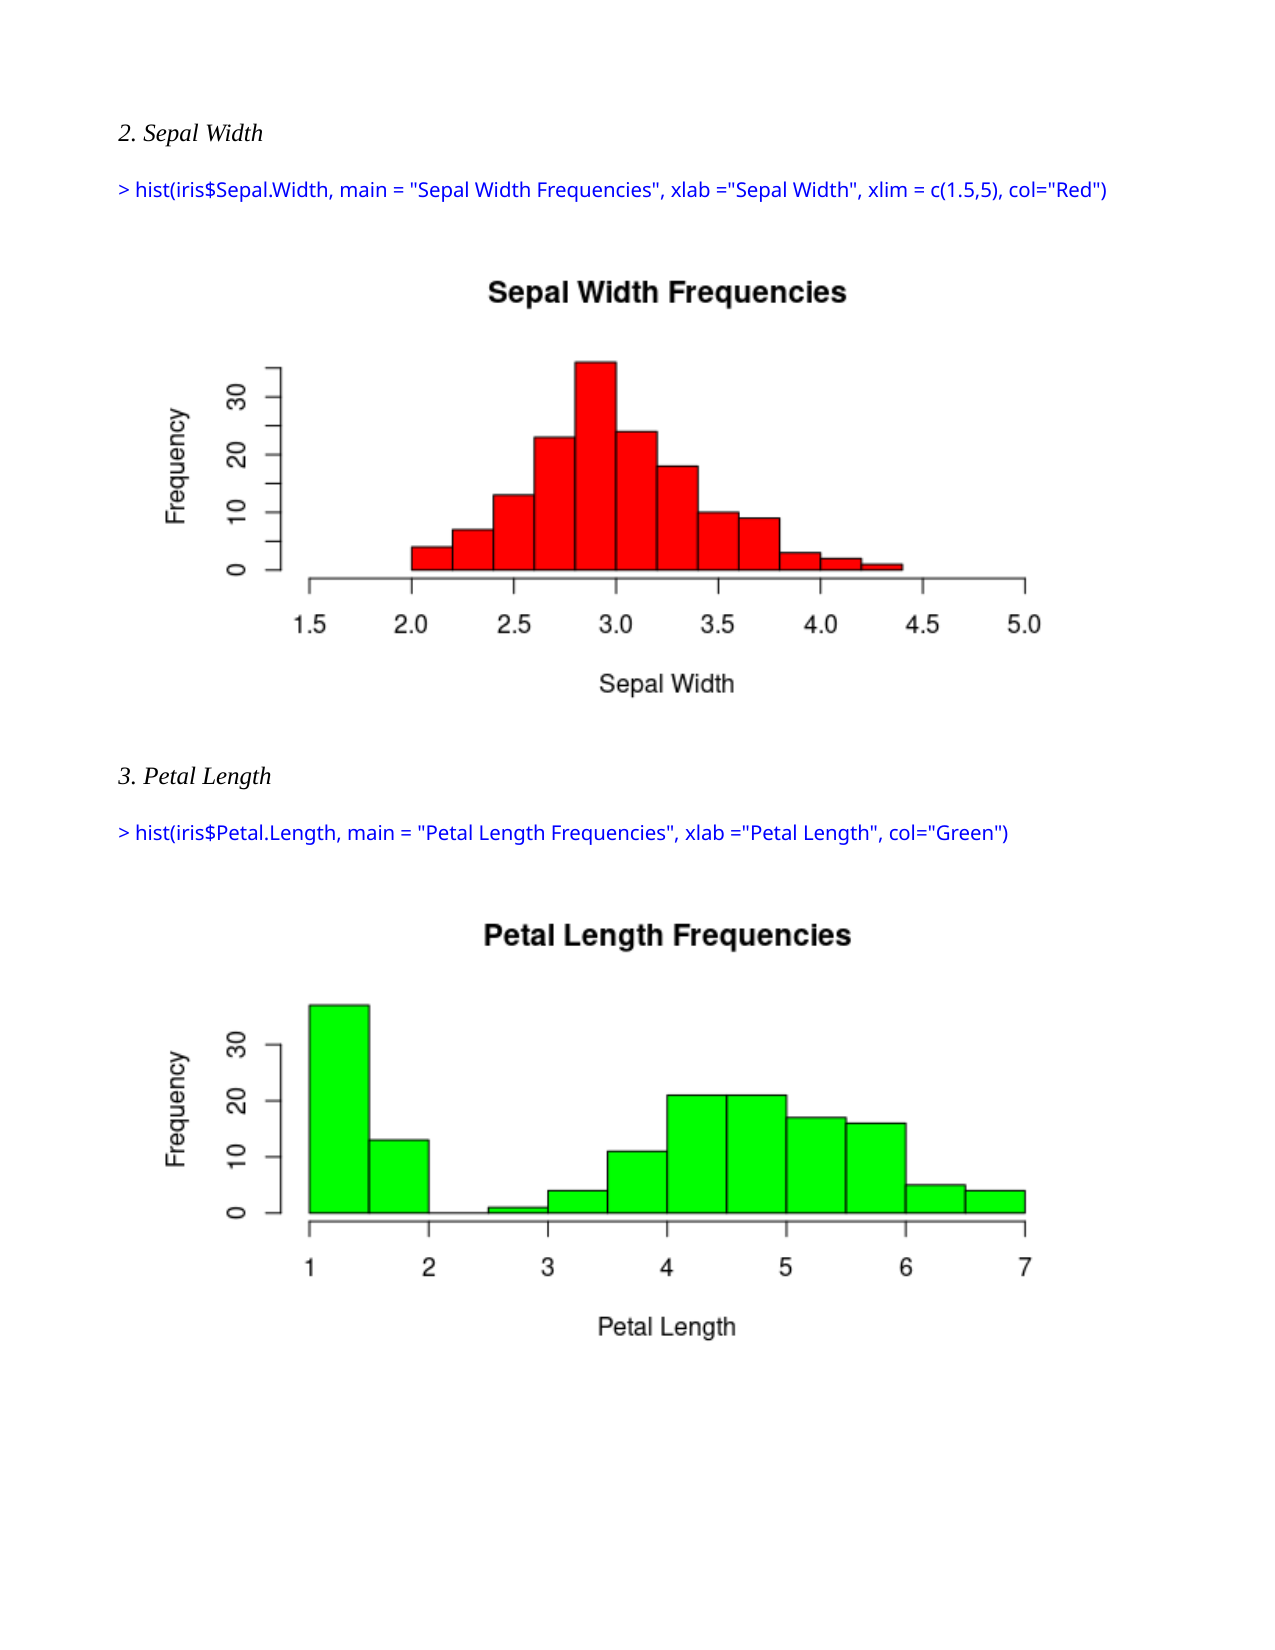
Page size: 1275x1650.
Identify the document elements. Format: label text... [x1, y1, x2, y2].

text 3. Petal Length [118, 761, 1157, 789]
text > hist(iris$Sepal.Width, main = "Sepal Width Frequencies", xlab ="Sepal Width", xlim = c(1.5,5), col="Red") [118, 176, 1157, 203]
picture [158, 874, 1117, 1375]
text > hist(iris$Petal.Length, main = "Petal Length Frequencies", xlab ="Petal Length", col="Green") [118, 818, 1157, 846]
picture [158, 232, 1117, 732]
text 2. Sepal Width [118, 118, 1157, 147]
